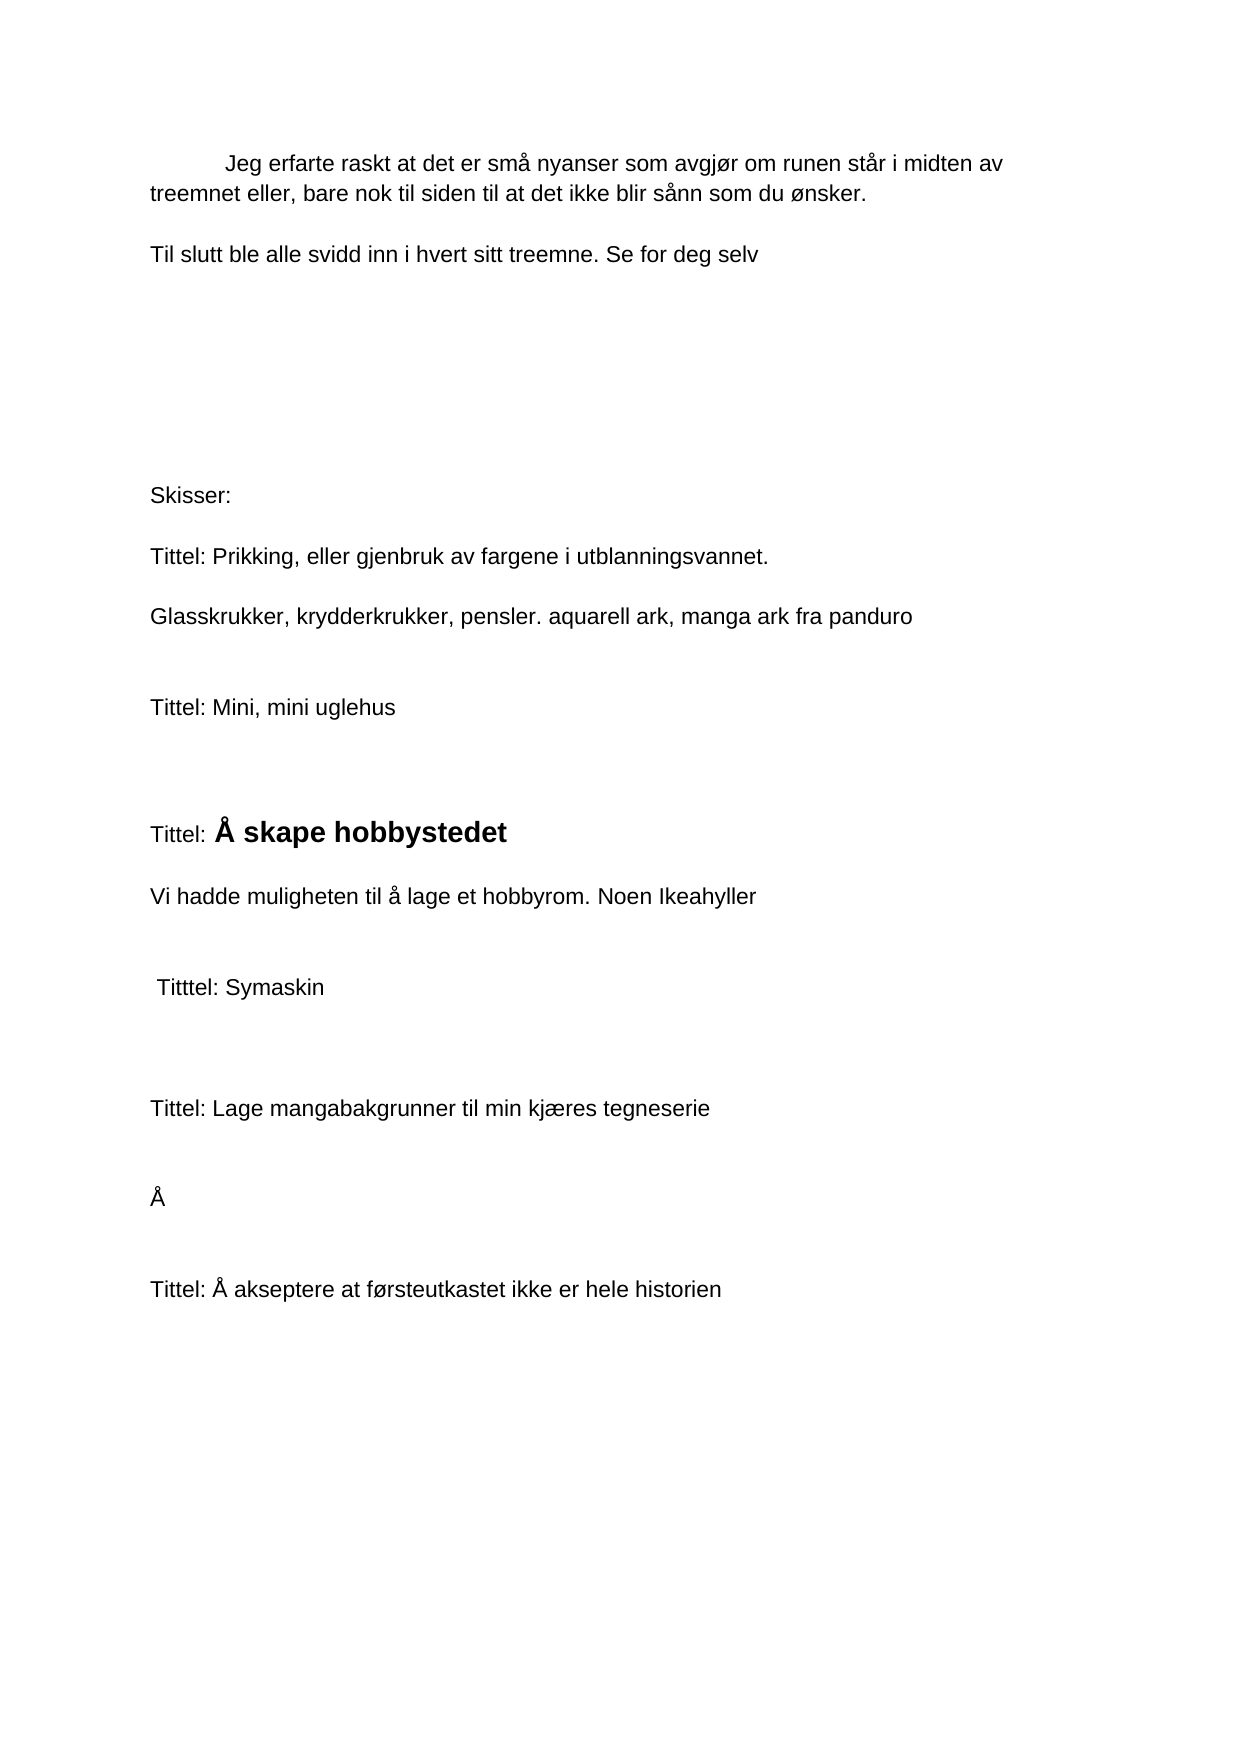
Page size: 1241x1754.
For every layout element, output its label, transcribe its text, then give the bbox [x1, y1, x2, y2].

text Å [150, 1185, 1090, 1212]
text Tittel: Å skape hobbystedet [150, 814, 1090, 848]
text Tittel: Lage mangabakgrunner til min kjæres tegneserie [150, 1095, 1090, 1121]
text Til slutt ble alle svidd inn i hvert sitt treemne. Se for deg selv [150, 241, 1090, 267]
text Vi hadde muligheten til å lage et hobbyrom. Noen Ikeahyller [150, 883, 1090, 910]
text Glasskrukker, krydderkrukker, pensler. aquarell ark, manga ark fra panduro [150, 603, 1090, 629]
text Tittel: Å akseptere at førsteutkastet ikke er hele historien [150, 1276, 1090, 1302]
text Jeg erfarte raskt at det er små nyanser som avgjør om runen står i midten av treemnet eller, bare nok til siden til at det ikke blir sånn som du ønsker. [150, 150, 1090, 207]
text Tittel: Mini, mini uglehus [150, 694, 1090, 720]
text Titttel: Symaskin [150, 974, 1090, 1000]
text Tittel: Prikking, eller gjenbruk av fargene i utblanningsvannet. [150, 543, 1090, 569]
text Skisser: [150, 482, 1090, 509]
